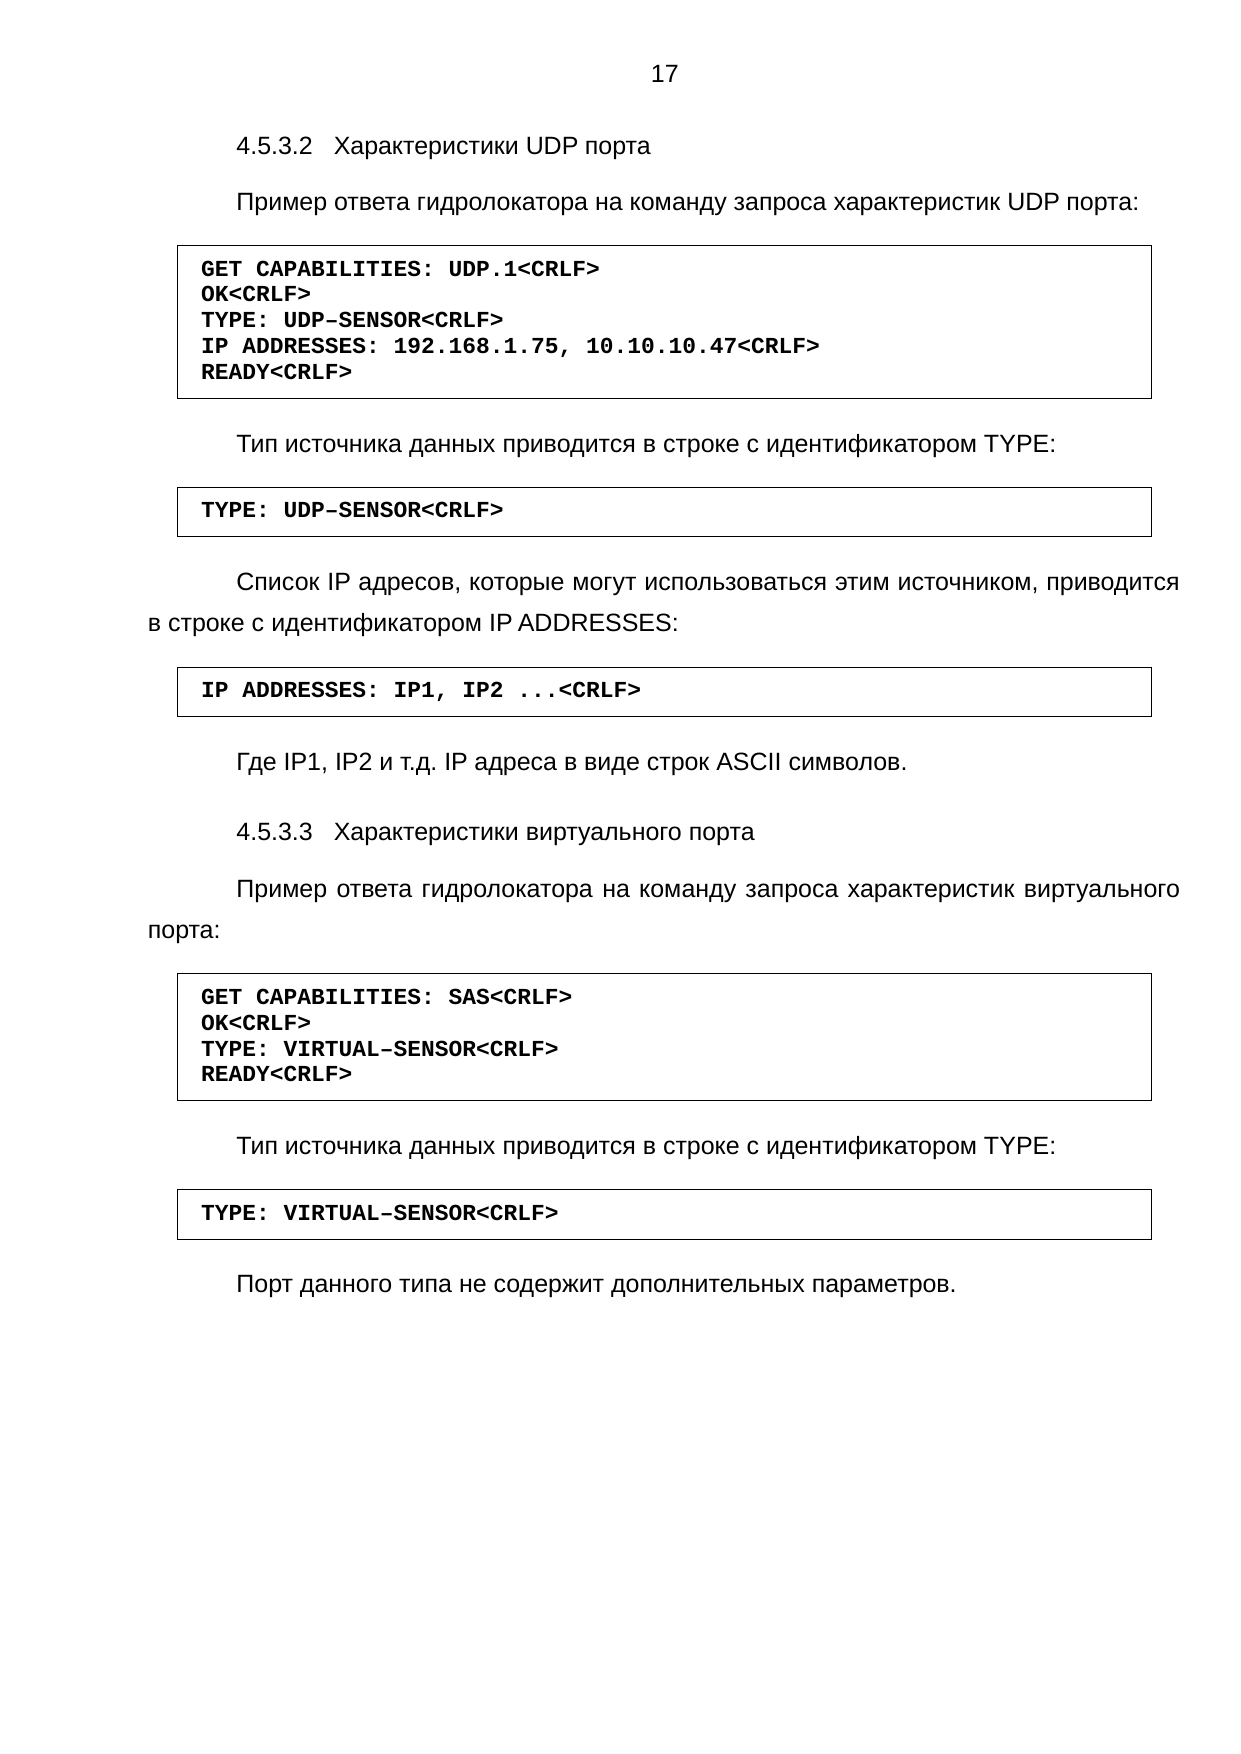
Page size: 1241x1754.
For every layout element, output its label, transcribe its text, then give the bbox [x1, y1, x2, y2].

text Пример ответа гидролокатора на команду запроса характеристик UDP порта: [148, 174, 1181, 216]
text GET CAPABILITIES: SAS<CRLF> [178, 974, 1151, 999]
text Список IP адресов, которые могут использоваться этим источником, приводится в строке с идентификатором IP ADDRESSES: [148, 554, 1181, 637]
subtitle Характеристики UDP порта [148, 118, 1181, 159]
text Порт данного типа не содержит дополнительных параметров. [148, 1257, 1181, 1298]
text Где IP1, IP2 и т.д. IP адреса в виде строк ASCII символов. [148, 734, 1181, 775]
text Пример ответа гидролокатора на команду запроса характеристик виртуального порта: [148, 861, 1181, 944]
text OK<CRLF> [178, 271, 1151, 297]
text TYPE: UDP–SENSOR<CRLF> [178, 297, 1151, 323]
text TYPE: VIRTUAL–SENSOR<CRLF> [178, 1025, 1151, 1051]
text TYPE: VIRTUAL–SENSOR<CRLF> [178, 1190, 1151, 1239]
subtitle Характеристики виртуального порта [148, 805, 1181, 846]
text OK<CRLF> [178, 999, 1151, 1025]
text TYPE: UDP–SENSOR<CRLF> [178, 488, 1151, 536]
text Тип источника данных приводится в строке с идентификатором TYPE: [148, 416, 1181, 457]
text GET CAPABILITIES: UDP.1<CRLF> [178, 246, 1151, 271]
text Тип источника данных приводится в строке с идентификатором TYPE: [148, 1118, 1181, 1160]
text IP ADDRESSES: 192.168.1.75, 10.10.10.47<CRLF> [178, 323, 1151, 349]
text READY<CRLF> [178, 349, 1151, 398]
text IP ADDRESSES: IP1, IP2 ...<CRLF> [178, 668, 1151, 716]
text READY<CRLF> [178, 1051, 1151, 1100]
